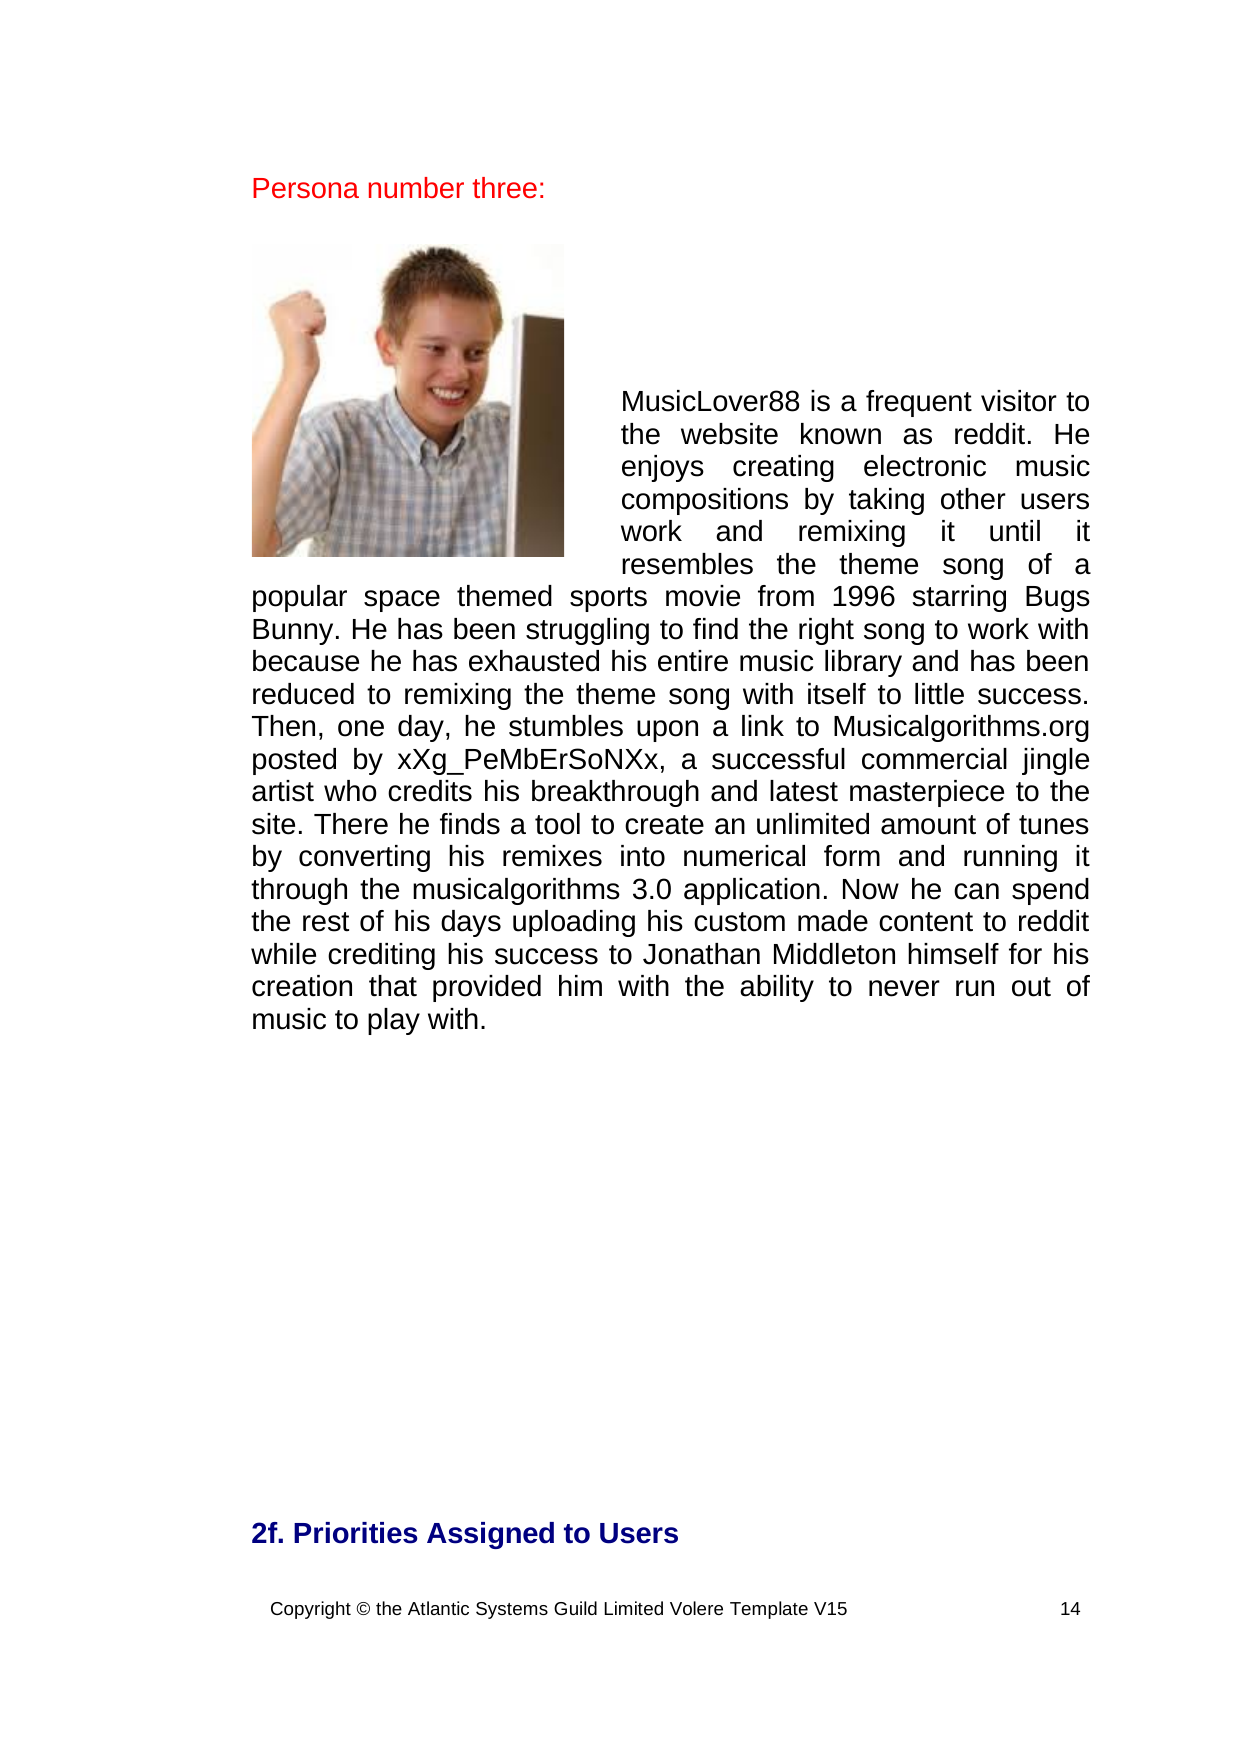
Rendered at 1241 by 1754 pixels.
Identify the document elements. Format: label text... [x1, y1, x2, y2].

subtitle Persona number three: [251, 172, 1091, 204]
picture [251, 244, 565, 557]
text MusicLover88 is a frequent visitor to the website known as reddit. He enjoys creating electronic music compositions by taking other users work and remixing it until it resembles the theme song of a popular space themed sports movie from 1996 starring Bugs Bunny. He has been struggling to find the right song to work with because he has exhausted his entire music library and has been reduced to remixing the theme song with itself to little success. Then, one day, he stumbles upon a link to Musicalgorithms.org posted by xXg_PeMbErSoNXx, a successful commercial jingle artist who credits his breakthrough and latest masterpiece to the site. There he finds a tool to create an unlimited amount of tunes by converting his remixes into numerical form and running it through the musicalgorithms 3.0 application. Now he can spend the rest of his days uploading his custom made content to reddit while crediting his success to Jonathan Middleton himself for his creation that provided him with the ability to never run out of music to play with. [251, 385, 1091, 1035]
subtitle 2f. Priorities Assigned to Users [251, 1517, 1091, 1549]
